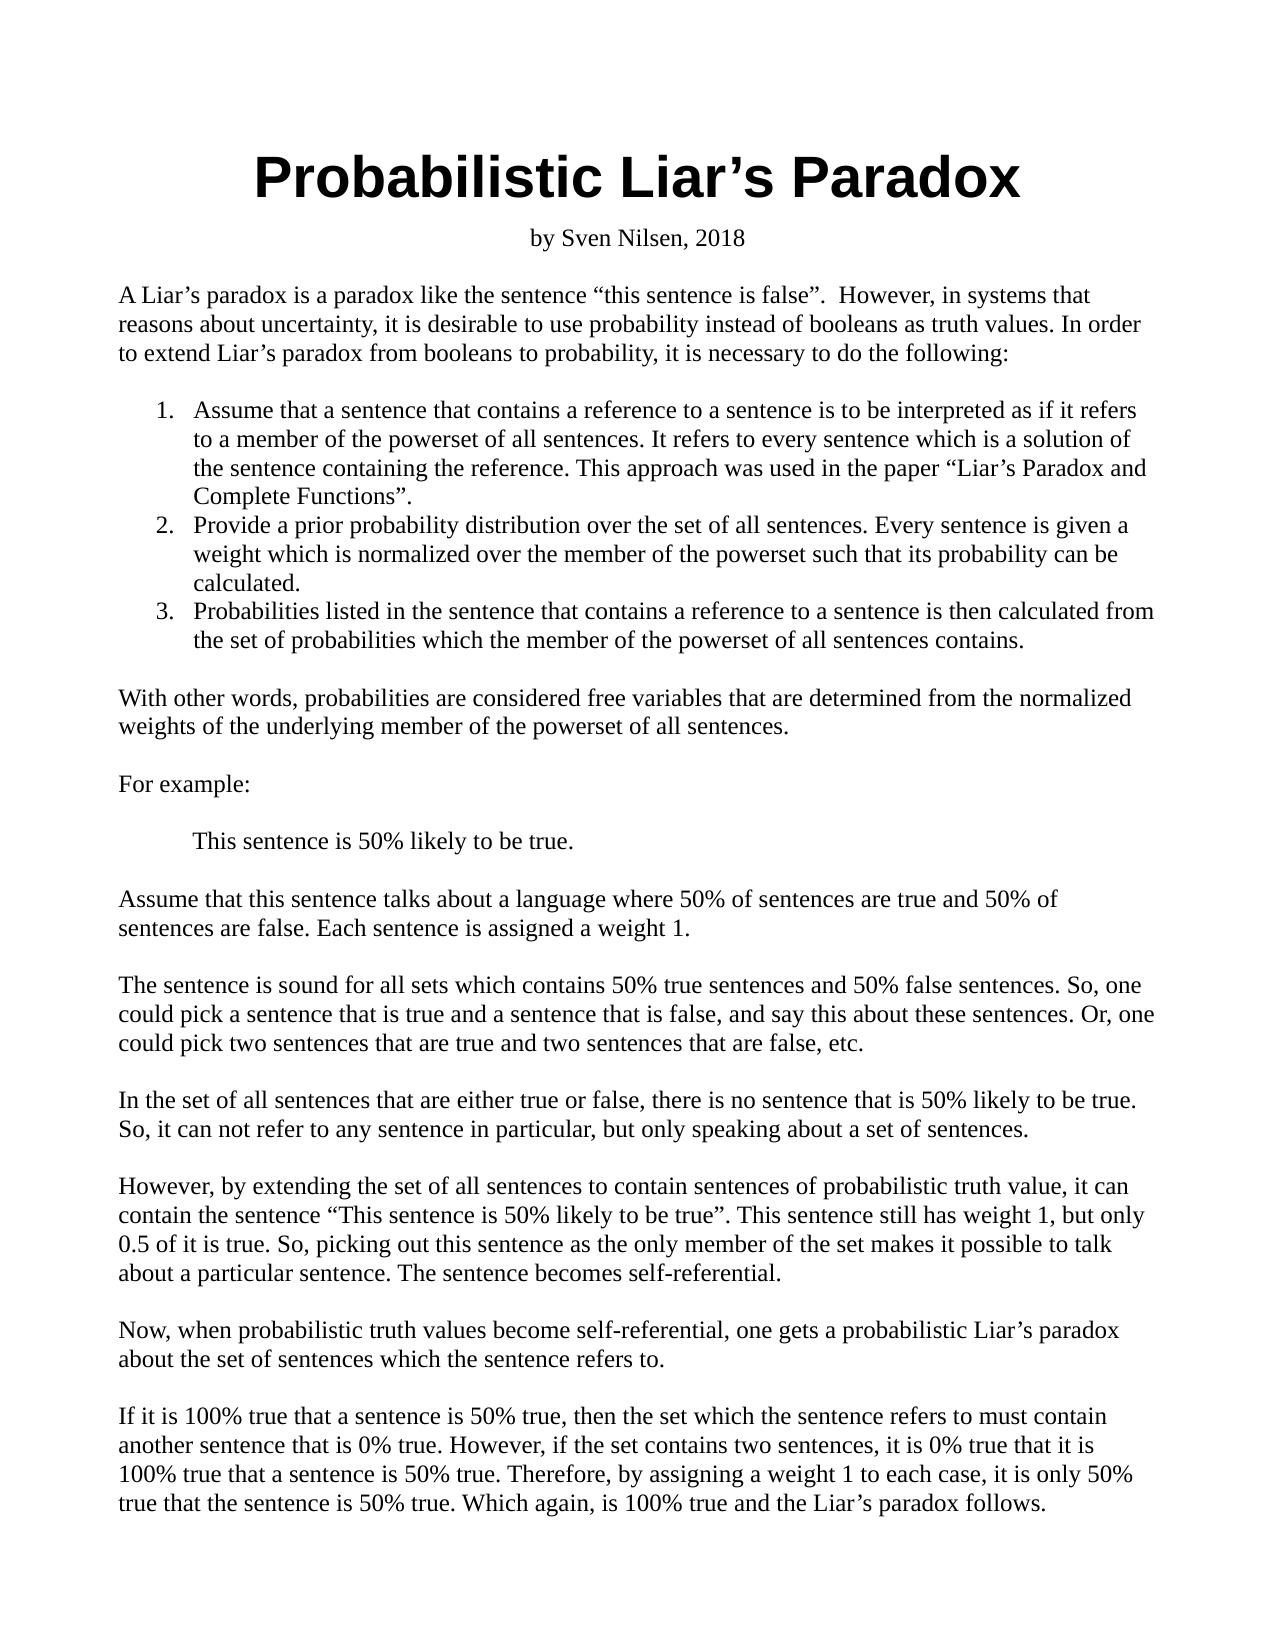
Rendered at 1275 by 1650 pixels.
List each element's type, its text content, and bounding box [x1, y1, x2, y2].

title Probabilistic Liar’s Paradox [118, 143, 1157, 210]
text The sentence is sound for all sets which contains 50% true sentences and 50% false sentences. So, one could pick a sentence that is true and a sentence that is false, and say this about these sentences. Or, one could pick two sentences that are true and two sentences that are false, etc. [118, 970, 1157, 1056]
text by Sven Nilsen, 2018 [118, 223, 1157, 251]
list Probabilities listed in the sentence that contains a reference to a sentence is then calculated from the set of probabilities which the member of the powerset of all sentences contains. [156, 596, 1157, 654]
list Provide a prior probability distribution over the set of all sentences. Every sentence is given a weight which is normalized over the member of the powerset such that its probability can be calculated. [156, 510, 1157, 596]
text With other words, probabilities are considered free variables that are determined from the normalized weights of the underlying member of the powerset of all sentences. [118, 683, 1157, 740]
text For example: [118, 769, 1157, 798]
text In the set of all sentences that are either true or false, there is no sentence that is 50% likely to be true. So, it can not refer to any sentence in particular, but only speaking about a set of sentences. [118, 1085, 1157, 1143]
text Now, when probabilistic truth values become self-referential, one gets a probabilistic Liar’s paradox about the set of sentences which the sentence refers to. [118, 1315, 1157, 1373]
text Assume that this sentence talks about a language where 50% of sentences are true and 50% of sentences are false. Each sentence is assigned a weight 1. [118, 884, 1157, 941]
text If it is 100% true that a sentence is 50% true, then the set which the sentence refers to must contain another sentence that is 0% true. However, if the set contains two sentences, it is 0% true that it is 100% true that a sentence is 50% true. Therefore, by assigning a weight 1 to each case, it is only 50% true that the sentence is 50% true. Which again, is 100% true and the Liar’s paradox follows. [118, 1401, 1157, 1516]
list Assume that a sentence that contains a reference to a sentence is to be interpreted as if it refers to a member of the powerset of all sentences. It refers to every sentence which is a solution of the sentence containing the reference. This approach was used in the paper “Liar’s Paradox and Complete Functions”. [156, 395, 1157, 510]
text This sentence is 50% likely to be true. [118, 826, 1157, 855]
text A Liar’s paradox is a paradox like the sentence “this sentence is false”. However, in systems that reasons about uncertainty, it is desirable to use probability instead of booleans as truth values. In order to extend Liar’s paradox from booleans to probability, it is necessary to do the following: [118, 280, 1157, 366]
text However, by extending the set of all sentences to contain sentences of probabilistic truth value, it can contain the sentence “This sentence is 50% likely to be true”. This sentence still has weight 1, but only 0.5 of it is true. So, picking out this sentence as the only member of the set makes it possible to talk about a particular sentence. The sentence becomes self-referential. [118, 1171, 1157, 1286]
